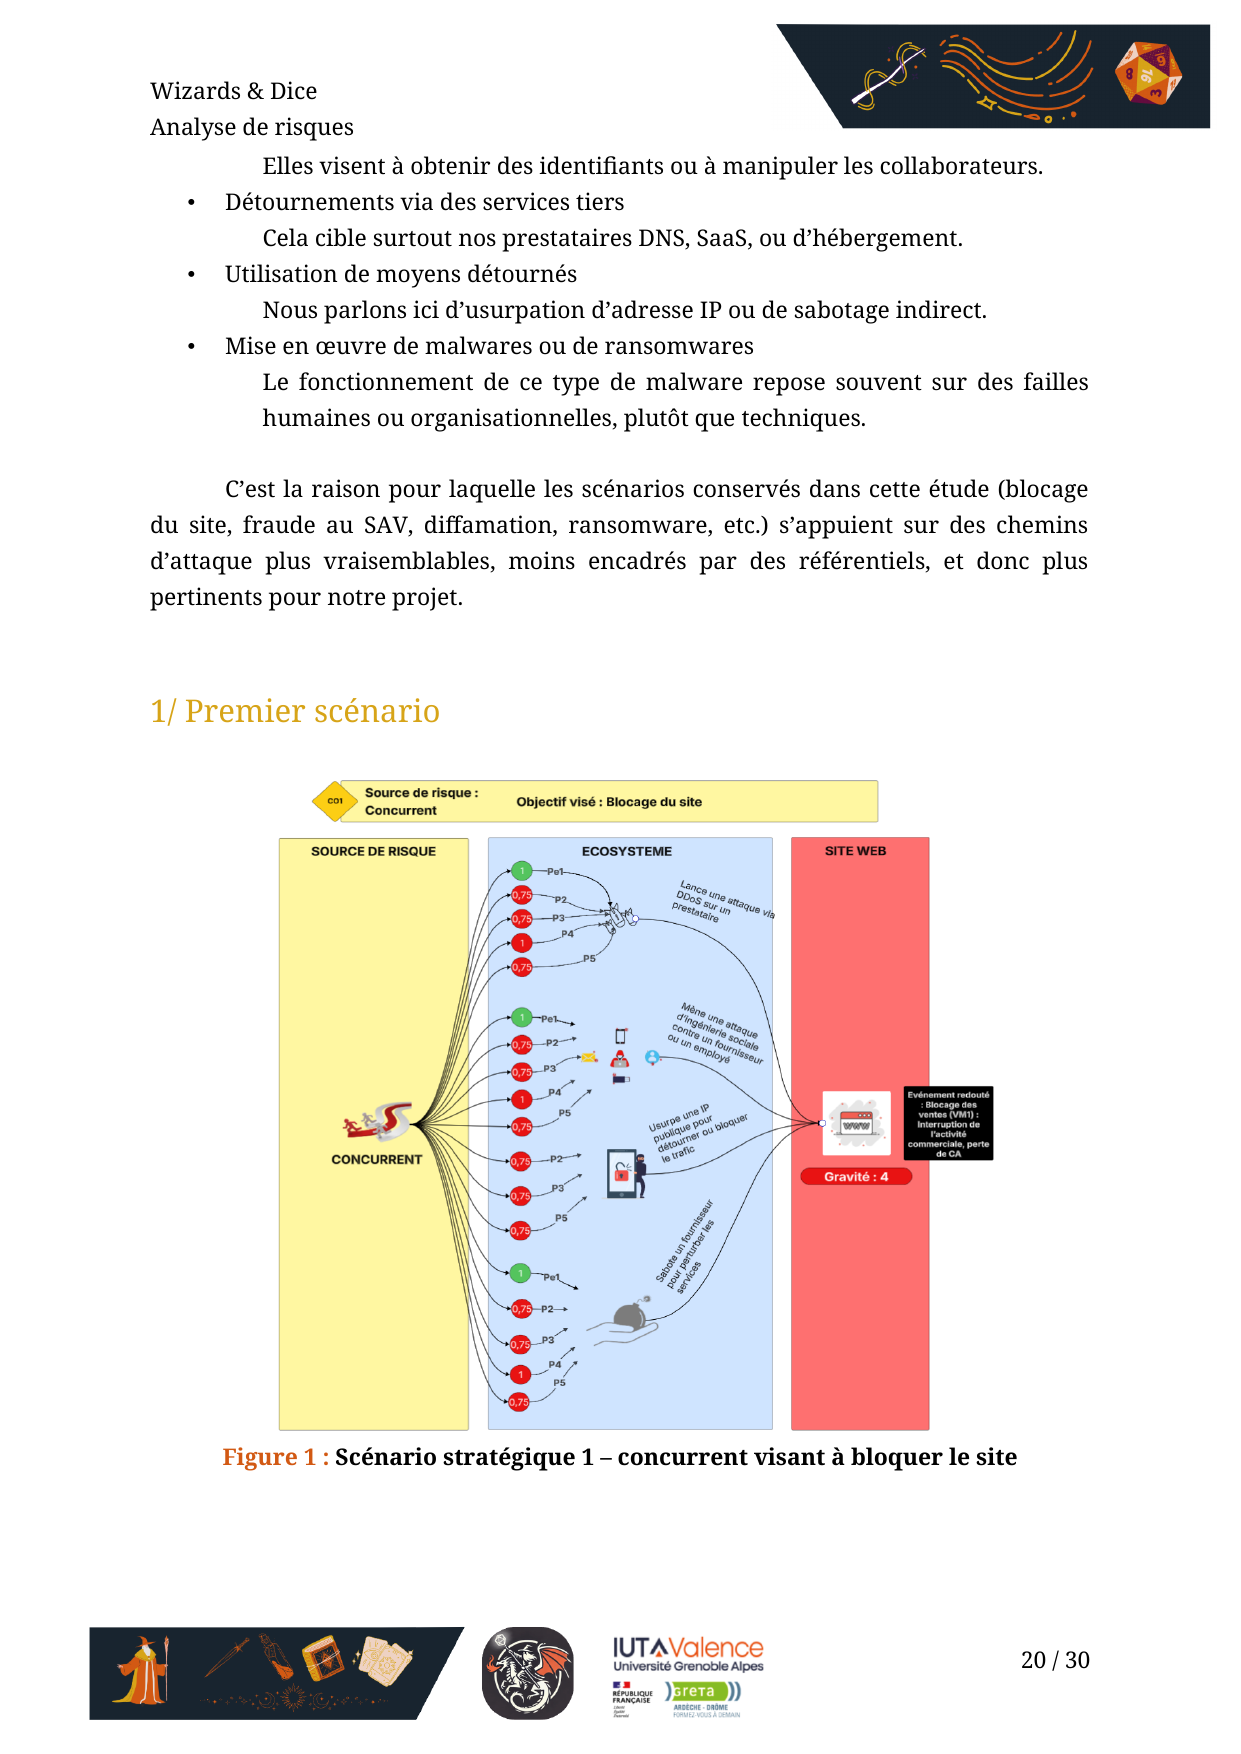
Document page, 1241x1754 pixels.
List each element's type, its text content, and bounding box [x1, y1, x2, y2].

picture [81, 1616, 788, 1729]
list Utilisation de moyens détournés [187, 258, 1090, 289]
list Détournements via des services tiers [187, 186, 1090, 217]
list Cela cible surtout nos prestataires DNS, SaaS, ou d’hébergement. [225, 222, 1090, 253]
list Mise en œuvre de malwares ou de ransomwares [187, 330, 1090, 361]
text Figure 1 : Scénario stratégique 1 – concurrent visant à bloquer le site [187, 774, 1053, 1472]
picture [771, 21, 1218, 131]
list Elles visent à obtenir des identifiants ou à manipuler les collaborateurs. [225, 150, 1090, 181]
text C’est la raison pour laquelle les scénarios conservés dans cette étude (blocage du site, fraude au SAV, diffamation, ransomware, etc.) s’appuient sur des chemins d’attaque plus vraisemblables, moins encadrés par des référentiels, et donc plus pertinents pour notre projet. [150, 473, 1090, 612]
list Le fonctionnement de ce type de malware repose souvent sur des failles humaines ou organisationnelles, plutôt que techniques. [225, 366, 1090, 433]
picture [272, 773, 1000, 1436]
list Nous parlons ici d’usurpation d’adresse IP ou de sabotage indirect. [225, 294, 1090, 325]
subtitle Premier scénario [150, 689, 1090, 732]
